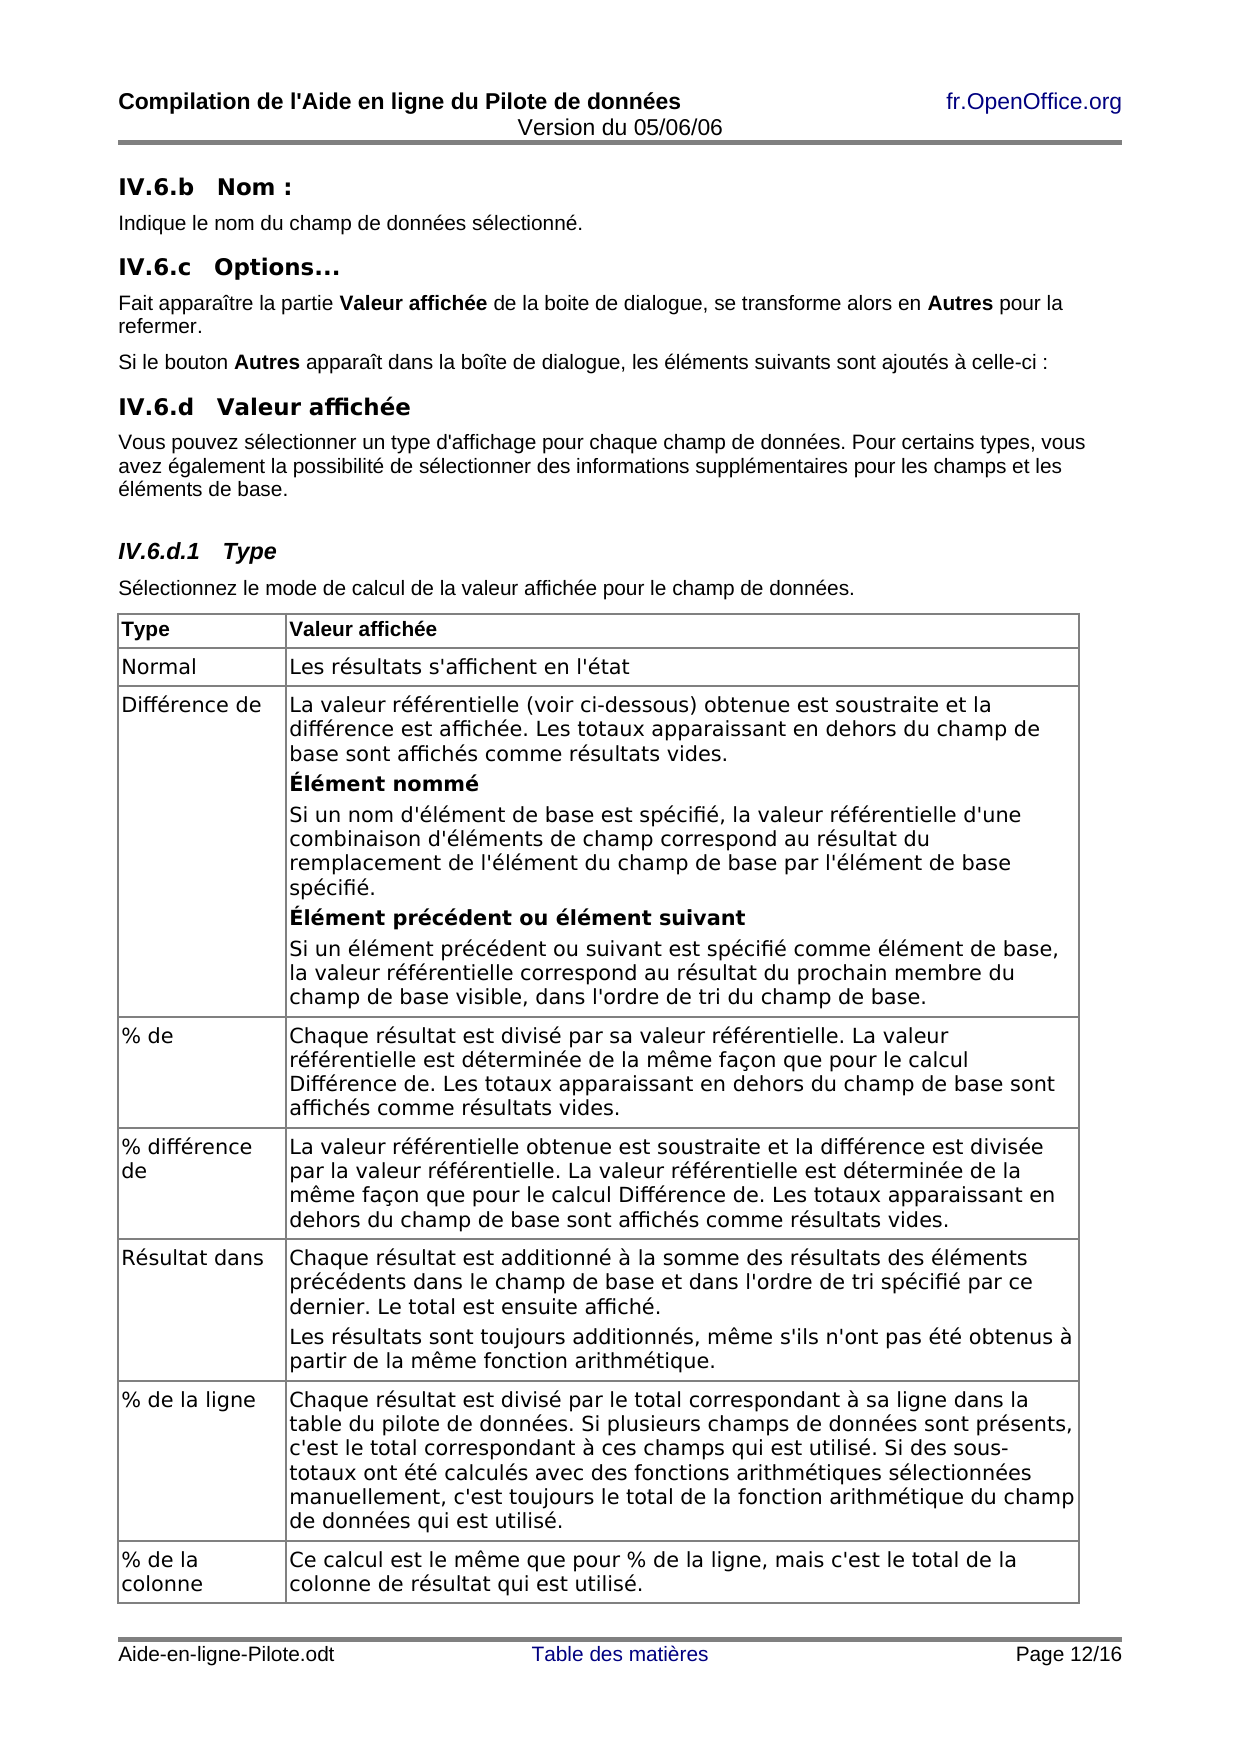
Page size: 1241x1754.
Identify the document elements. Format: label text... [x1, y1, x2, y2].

table_cell Chaque résultat est divisé par le total correspondant à sa ligne dans la table du pilote de données. Si plusieurs champs de données sont présents, c'est le total correspondant à ces champs qui est utilisé. Si des sous-totaux ont été calculés avec des fonctions arithmétiques sélectionnées manuellement, c'est toujours le total de la fonction arithmétique du champ de données qui est utilisé. [287, 1382, 1078, 1539]
table_cell Normal [119, 649, 285, 685]
subtitle Options... [118, 254, 1122, 281]
table_cell Chaque résultat est divisé par sa valeur référentielle. La valeur référentielle est déterminée de la même façon que pour le calcul Différence de. Les totaux apparaissant en dehors du champ de base sont affichés comme résultats vides. [287, 1018, 1078, 1127]
text Sélectionnez le mode de calcul de la valeur affichée pour le champ de données. [118, 577, 1122, 600]
subtitle Type [118, 538, 1122, 564]
text Vous pouvez sélectionner un type d'affichage pour chaque champ de données. Pour certains types, vous avez également la possibilité de sélectionner des informations supplémentaires pour les champs et les éléments de base. [118, 431, 1122, 501]
table_cell Différence de [119, 687, 285, 1016]
table_cell Chaque résultat est additionné à la somme des résultats des éléments précédents dans le champ de base et dans l'ordre de tri spécifié par ce dernier. Le total est ensuite affiché. Les résultats sont toujours additionnés, même s'ils n'ont pas été obtenus à partir de la même fonction arithmétique. [287, 1240, 1078, 1380]
table_cell Résultat dans [119, 1240, 285, 1380]
table_cell Ce calcul est le même que pour % de la ligne, mais c'est le total de la colonne de résultat qui est utilisé. [287, 1542, 1078, 1602]
text Indique le nom du champ de données sélectionné. [118, 212, 1122, 235]
subtitle Valeur affichée [118, 394, 1122, 420]
table_header Valeur affichée [287, 615, 1078, 647]
table_cell La valeur référentielle (voir ci-dessous) obtenue est soustraite et la différence est affichée. Les totaux apparaissant en dehors du champ de base sont affichés comme résultats vides. Élément nommé Si un nom d'élément de base est spécifié, la valeur référentielle d'une combinaison d'éléments de champ correspond au résultat du remplacement de l'élément du champ de base par l'élément de base spécifié. Élément précédent ou élément suivant Si un élément précédent ou suivant est spécifié comme élément de base, la valeur référentielle correspond au résultat du prochain membre du champ de base visible, dans l'ordre de tri du champ de base. [287, 687, 1078, 1016]
table_cell Les résultats s'affichent en l'état [287, 649, 1078, 685]
subtitle Nom : [118, 174, 1122, 201]
table_header Type [119, 615, 285, 647]
text Fait apparaître la partie Valeur affichée de la boite de dialogue, se transforme alors en Autres pour la refermer. [118, 292, 1122, 338]
table_cell % de [119, 1018, 285, 1127]
table_cell % différence de [119, 1129, 285, 1238]
text Si le bouton Autres apparaît dans la boîte de dialogue, les éléments suivants sont ajoutés à celle-ci : [118, 351, 1122, 374]
table_cell % de la ligne [119, 1382, 285, 1539]
table_cell La valeur référentielle obtenue est soustraite et la différence est divisée par la valeur référentielle. La valeur référentielle est déterminée de la même façon que pour le calcul Différence de. Les totaux apparaissant en dehors du champ de base sont affichés comme résultats vides. [287, 1129, 1078, 1238]
table_cell % de la colonne [119, 1542, 285, 1602]
